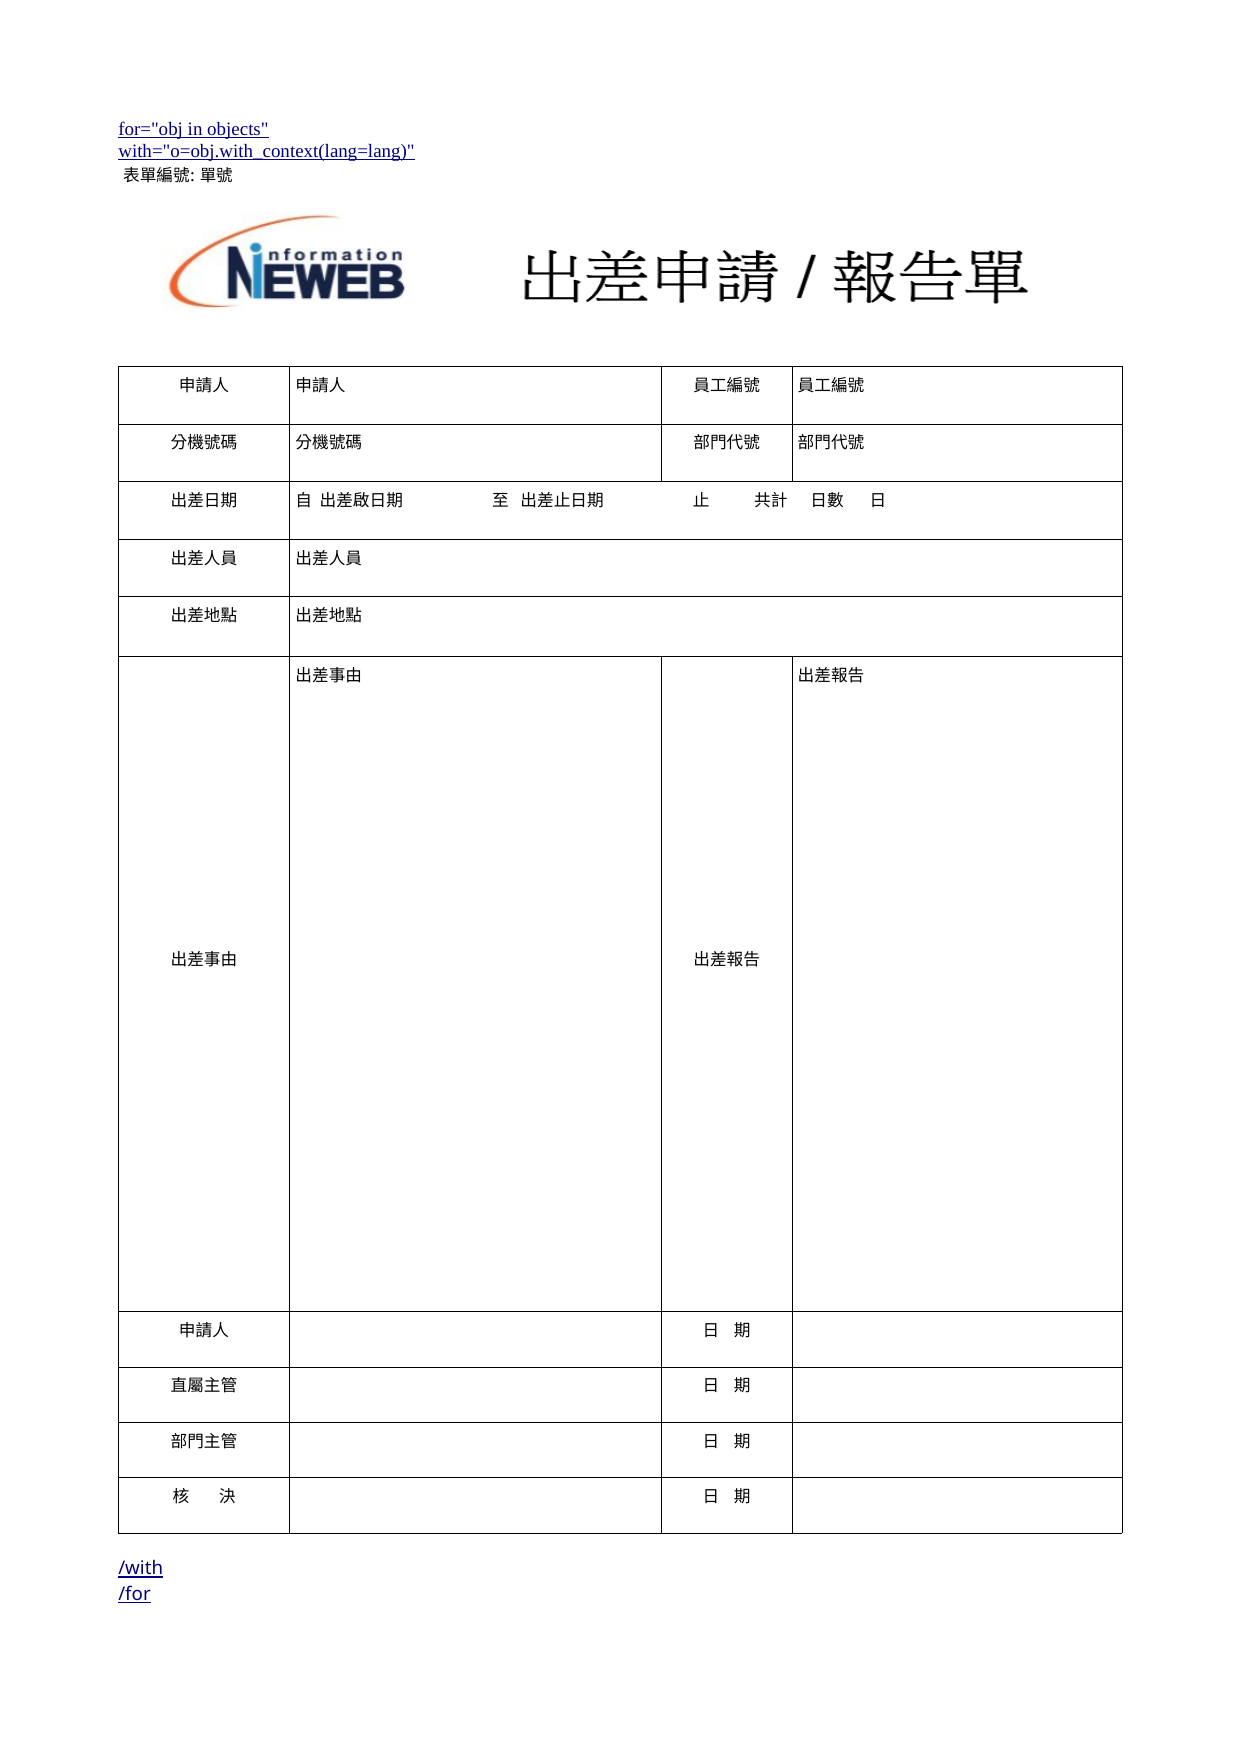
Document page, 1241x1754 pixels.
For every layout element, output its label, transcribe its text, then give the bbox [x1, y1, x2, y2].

text with="o=obj.with_context(lang=lang)" [118, 140, 1122, 162]
table_cell [793, 1478, 1122, 1533]
table_header 自 出差啟日期 至 出差止日期 止 共計 日數 日 [290, 482, 1122, 539]
picture [127, 198, 1109, 344]
text for="obj in objects" [118, 118, 1122, 140]
text /for [118, 1580, 1122, 1606]
table_header 申請人 [119, 1312, 289, 1367]
table_header 員工編號 [662, 367, 792, 423]
table_header [793, 1312, 1122, 1367]
table_header 出差事由 [290, 657, 661, 1311]
table_cell [290, 1368, 661, 1422]
table_cell 日 期 [662, 1478, 792, 1533]
table_cell 出差人員 [290, 540, 1122, 596]
table_cell 分機號碼 [290, 425, 661, 481]
table_cell 核 決 [119, 1478, 289, 1533]
text /with [118, 1554, 1122, 1580]
table_header 日 期 [662, 1312, 792, 1367]
table_cell 分機號碼 [119, 425, 289, 481]
table_cell 部門代號 [793, 425, 1122, 481]
table_cell 部門主管 [119, 1423, 289, 1477]
table_header 出差報告 [662, 657, 792, 1311]
table_header 申請人 [290, 367, 661, 423]
table_cell [793, 1368, 1122, 1422]
table_cell 部門代號 [662, 425, 792, 481]
table_header 出差事由 [119, 657, 289, 1311]
table_header 出差日期 [119, 482, 289, 539]
table_cell 日 期 [662, 1368, 792, 1422]
table_cell [290, 1478, 661, 1533]
table_cell 出差人員 [119, 540, 289, 596]
table_cell 出差地點 [119, 597, 289, 656]
table_cell [290, 1423, 661, 1477]
table_cell 直屬主管 [119, 1368, 289, 1422]
table_cell 日 期 [662, 1423, 792, 1477]
table_header 員工編號 [793, 367, 1122, 423]
table_header 申請人 [119, 367, 289, 423]
table_header 出差報告 [793, 657, 1122, 1311]
table_cell [793, 1423, 1122, 1477]
table_header [290, 1312, 661, 1367]
table_cell 出差地點 [290, 597, 1122, 656]
text 表單編號: 單號 [118, 162, 1122, 186]
